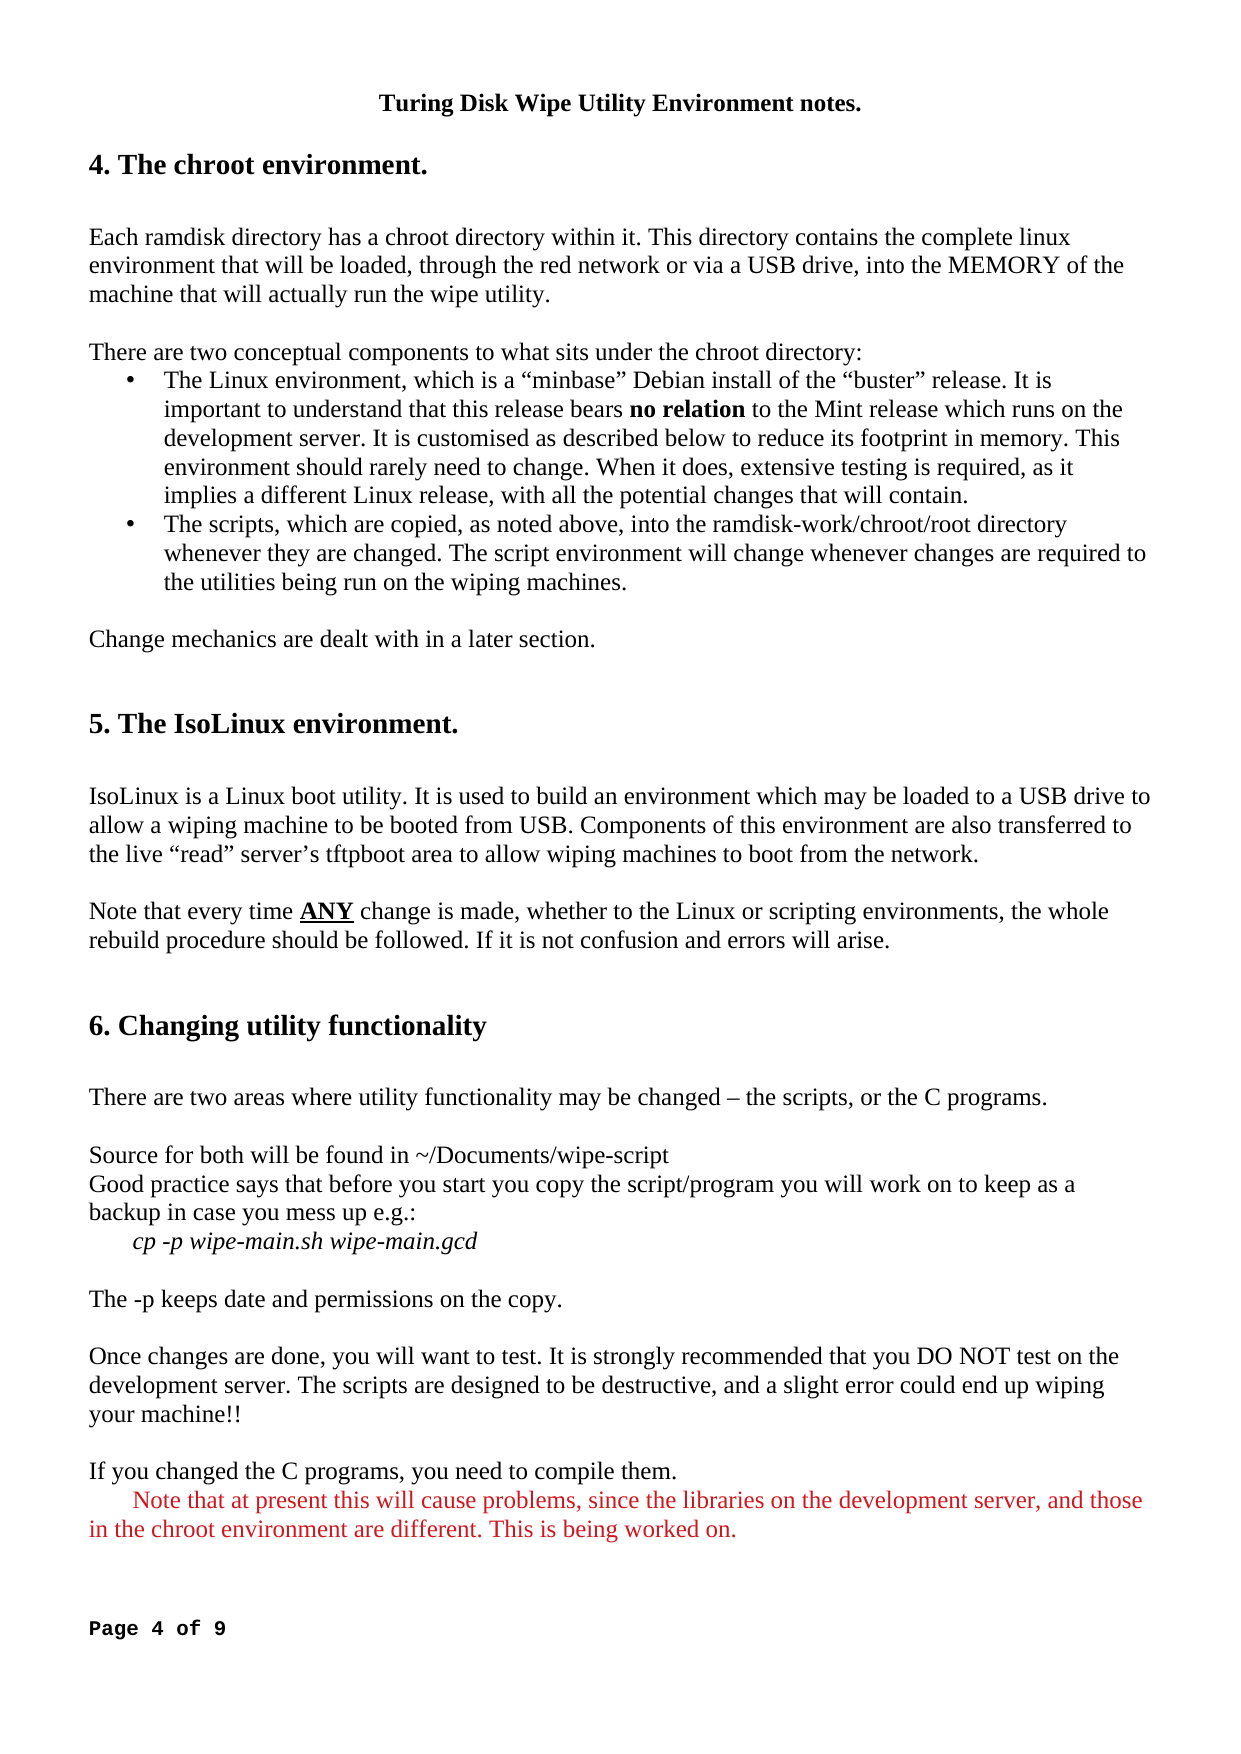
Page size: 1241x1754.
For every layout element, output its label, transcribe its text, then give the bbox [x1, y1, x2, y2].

subtitle 6. Changing utility functionality [88, 1008, 1152, 1041]
text If you changed the C programs, you need to compile them. [88, 1456, 1152, 1485]
text Once changes are done, you will want to test. It is strongly recommended that you DO NOT test on the development server. The scripts are designed to be destructive, and a slight error could end up wiping your machine!! [88, 1341, 1152, 1427]
text There are two areas where utility functionality may be changed – the scripts, or the C programs. [88, 1082, 1152, 1111]
text Change mechanics are dealt with in a later section. [88, 624, 1152, 653]
text Source for both will be found in ~/Documents/wipe-script [88, 1140, 1152, 1169]
text IsoLinux is a Linux boot utility. It is used to build an environment which may be loaded to a USB drive to allow a wiping machine to be booted from USB. Components of this environment are also transferred to the live “read” server’s tftpboot area to allow wiping machines to boot from the network. [88, 781, 1152, 868]
text cp -p wipe-main.sh wipe-main.gcd [88, 1226, 1152, 1255]
text There are two conceptual components to what sits under the chroot directory: [88, 337, 1152, 365]
text Note that every time ANY change is made, whether to the Linux or scripting environments, the whole rebuild procedure should be followed. If it is not confusion and errors will arise. [88, 896, 1152, 954]
list The scripts, which are copied, as noted above, into the ramdisk-work/chroot/root directory whenever they are changed. The script environment will change whenever changes are required to the utilities being run on the wiping machines. [126, 509, 1152, 595]
list The Linux environment, which is a “minbase” Debian install of the “buster” release. It is important to understand that this release bears no relation to the Mint release which runs on the development server. It is customised as described below to reduce its footprint in memory. This environment should rarely need to change. When it does, extensive testing is required, as it implies a different Linux release, with all the potential changes that will contain. [126, 365, 1152, 509]
text Good practice says that before you start you copy the script/program you will work on to keep as a backup in case you mess up e.g.: [88, 1169, 1152, 1226]
subtitle 5. The IsoLinux environment. [88, 707, 1152, 740]
text The -p keeps date and permissions on the copy. [88, 1284, 1152, 1312]
subtitle 4. The chroot environment. [88, 147, 1152, 180]
text Each ramdisk directory has a chroot directory within it. This directory contains the complete linux environment that will be loaded, through the red network or via a USB drive, into the MEMORY of the machine that will actually run the wipe utility. [88, 222, 1152, 308]
text Note that at present this will cause problems, since the libraries on the development server, and those in the chroot environment are different. This is being worked on. [88, 1485, 1152, 1542]
